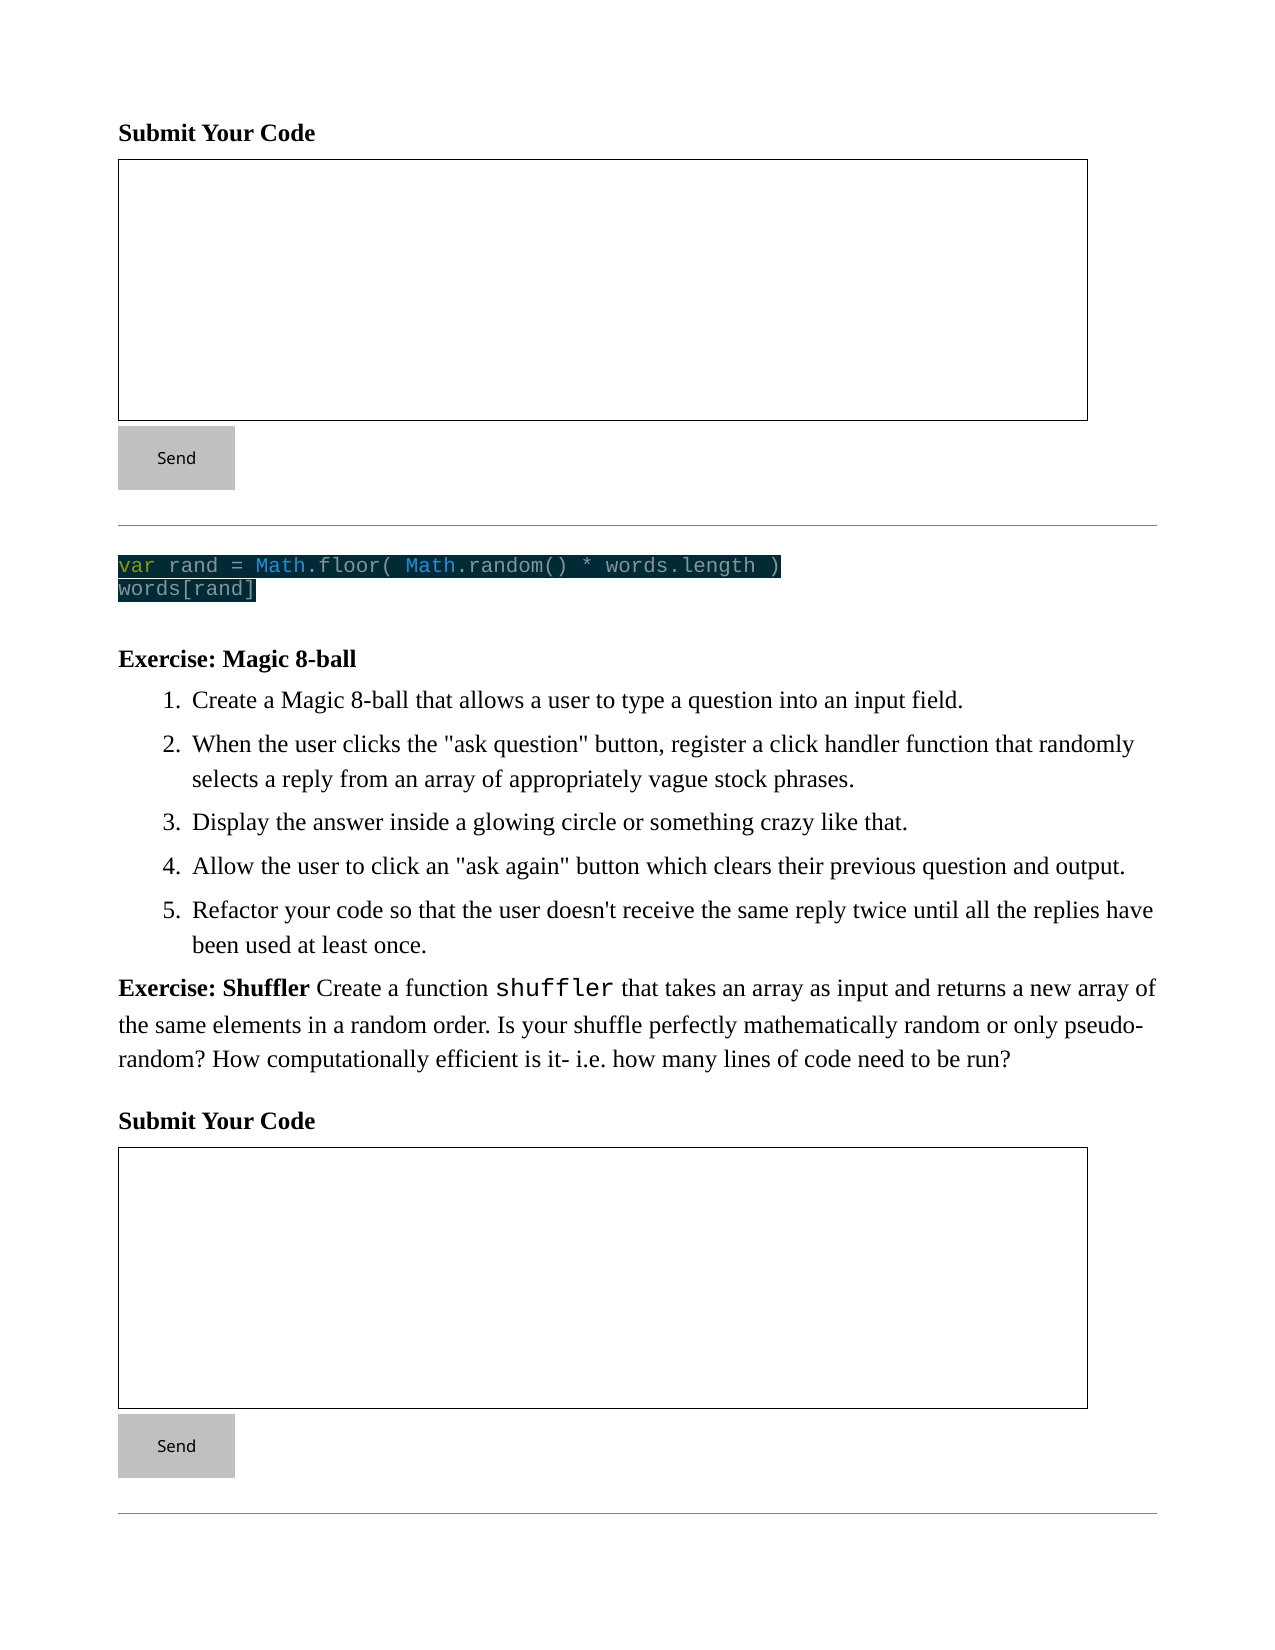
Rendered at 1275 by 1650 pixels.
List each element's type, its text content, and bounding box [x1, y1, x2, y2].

text Exercise: Shuffler Create a function shuffler that takes an array as input and returns a new array of the same elements in a random order. Is your shuffle perfectly mathematically random or only pseudo-random? How computationally efficient is it- i.e. how many lines of code need to be run? [118, 973, 1157, 1073]
list Refactor your code so that the user doesn't receive the same reply twice until all the replies have been used at least once. [162, 895, 1157, 958]
list Allow the user to click an "ask again" button which clears their previous question and output. [162, 851, 1157, 880]
subtitle Submit Your Code [118, 1106, 1157, 1135]
list When the user clicks the "ask question" button, register a click handler function that randomly selects a reply from an array of appropriately vague stock phrases. [162, 729, 1157, 792]
text words[rand] [118, 578, 1157, 602]
list Display the answer inside a glowing circle or something crazy like that. [162, 807, 1157, 836]
subtitle Submit Your Code [118, 118, 1157, 147]
list Create a Magic 8-ball that allows a user to type a question into an input field. [162, 685, 1157, 714]
subtitle Exercise: Magic 8-ball [118, 644, 1157, 673]
text var rand = Math.floor( Math.random() * words.length ) [118, 555, 1157, 578]
